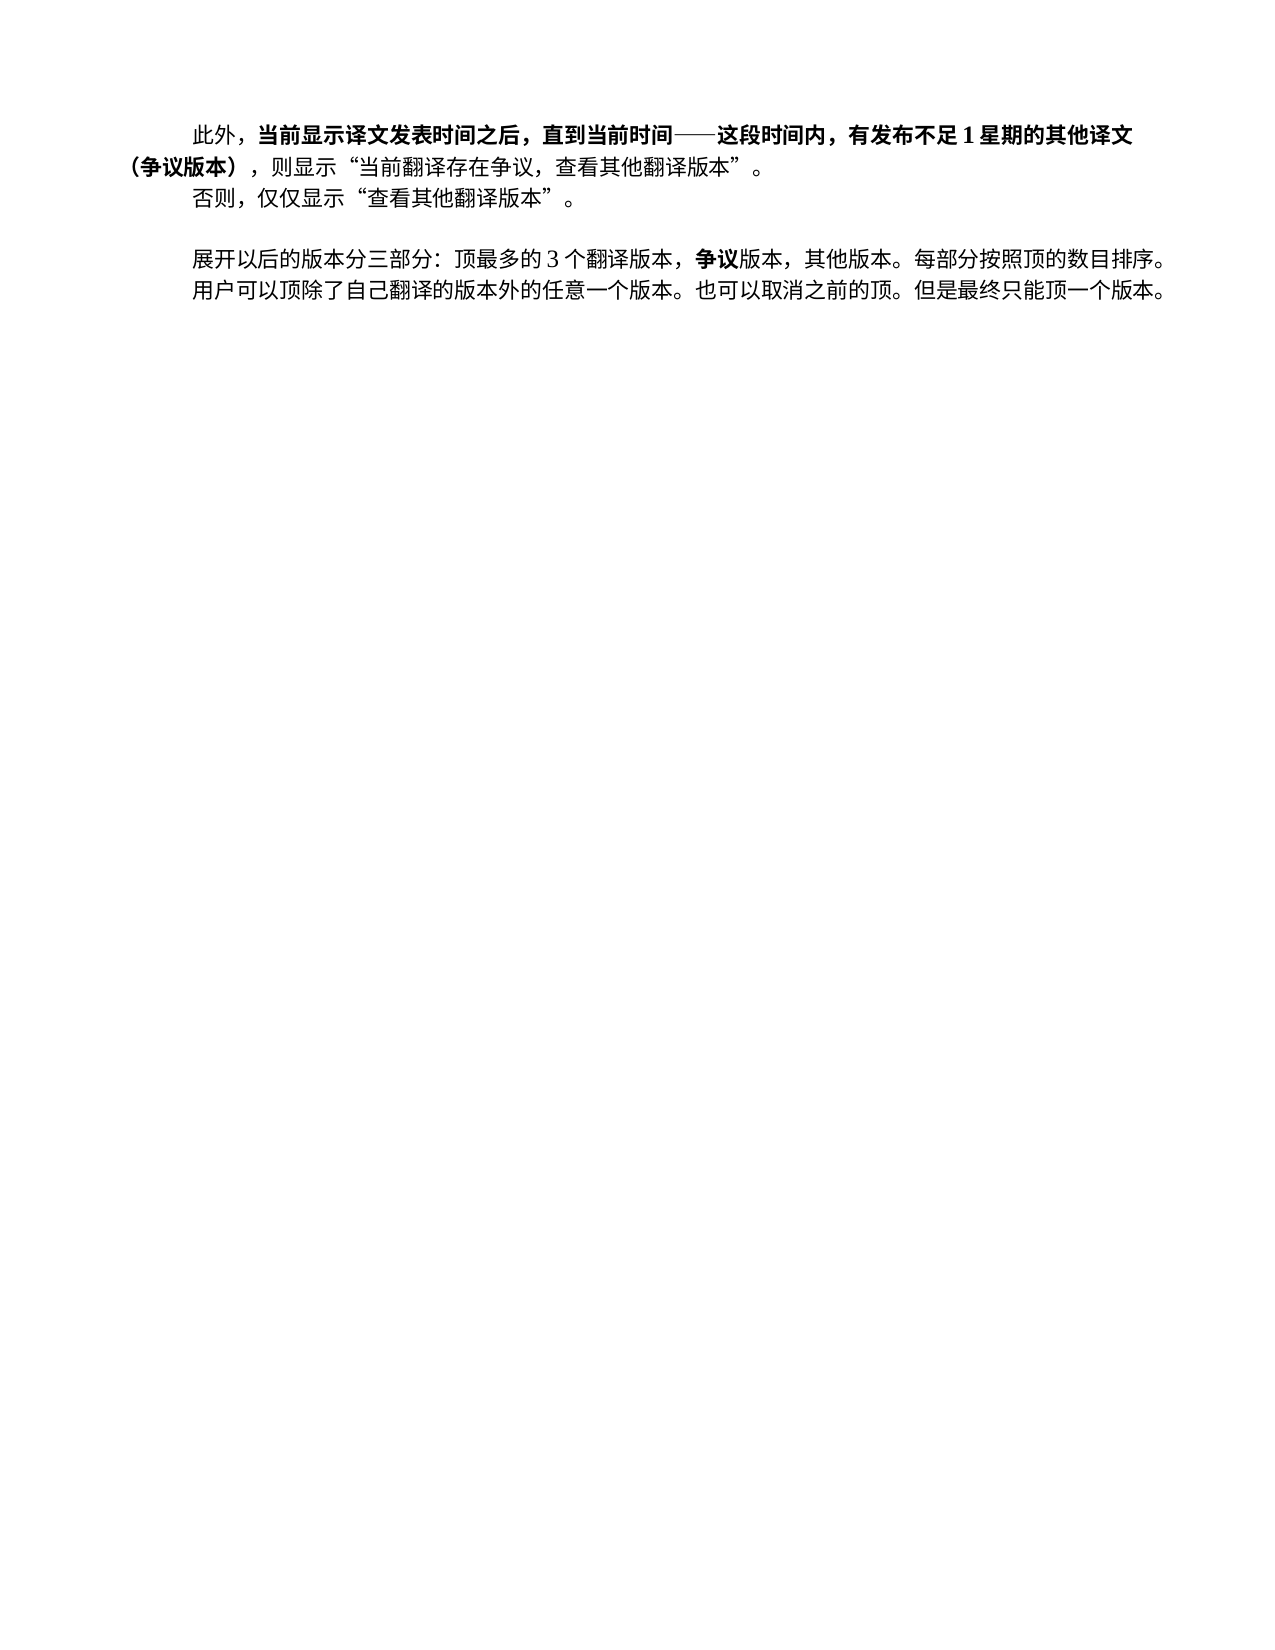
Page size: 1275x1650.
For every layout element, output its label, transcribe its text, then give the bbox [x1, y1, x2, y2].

text 此外，当前显示译文发表时间之后，直到当前时间——这段时间内，有发布不足1星期的其他译文（争议版本），则显示“当前翻译存在争议，查看其他翻译版本”。 [118, 118, 1157, 181]
text 展开以后的版本分三部分：顶最多的3个翻译版本，争议版本，其他版本。每部分按照顶的数目排序。 [118, 242, 1157, 273]
text 否则，仅仅显示“查看其他翻译版本”。 [118, 181, 1157, 213]
text 用户可以顶除了自己翻译的版本外的任意一个版本。也可以取消之前的顶。但是最终只能顶一个版本。 [118, 273, 1157, 305]
